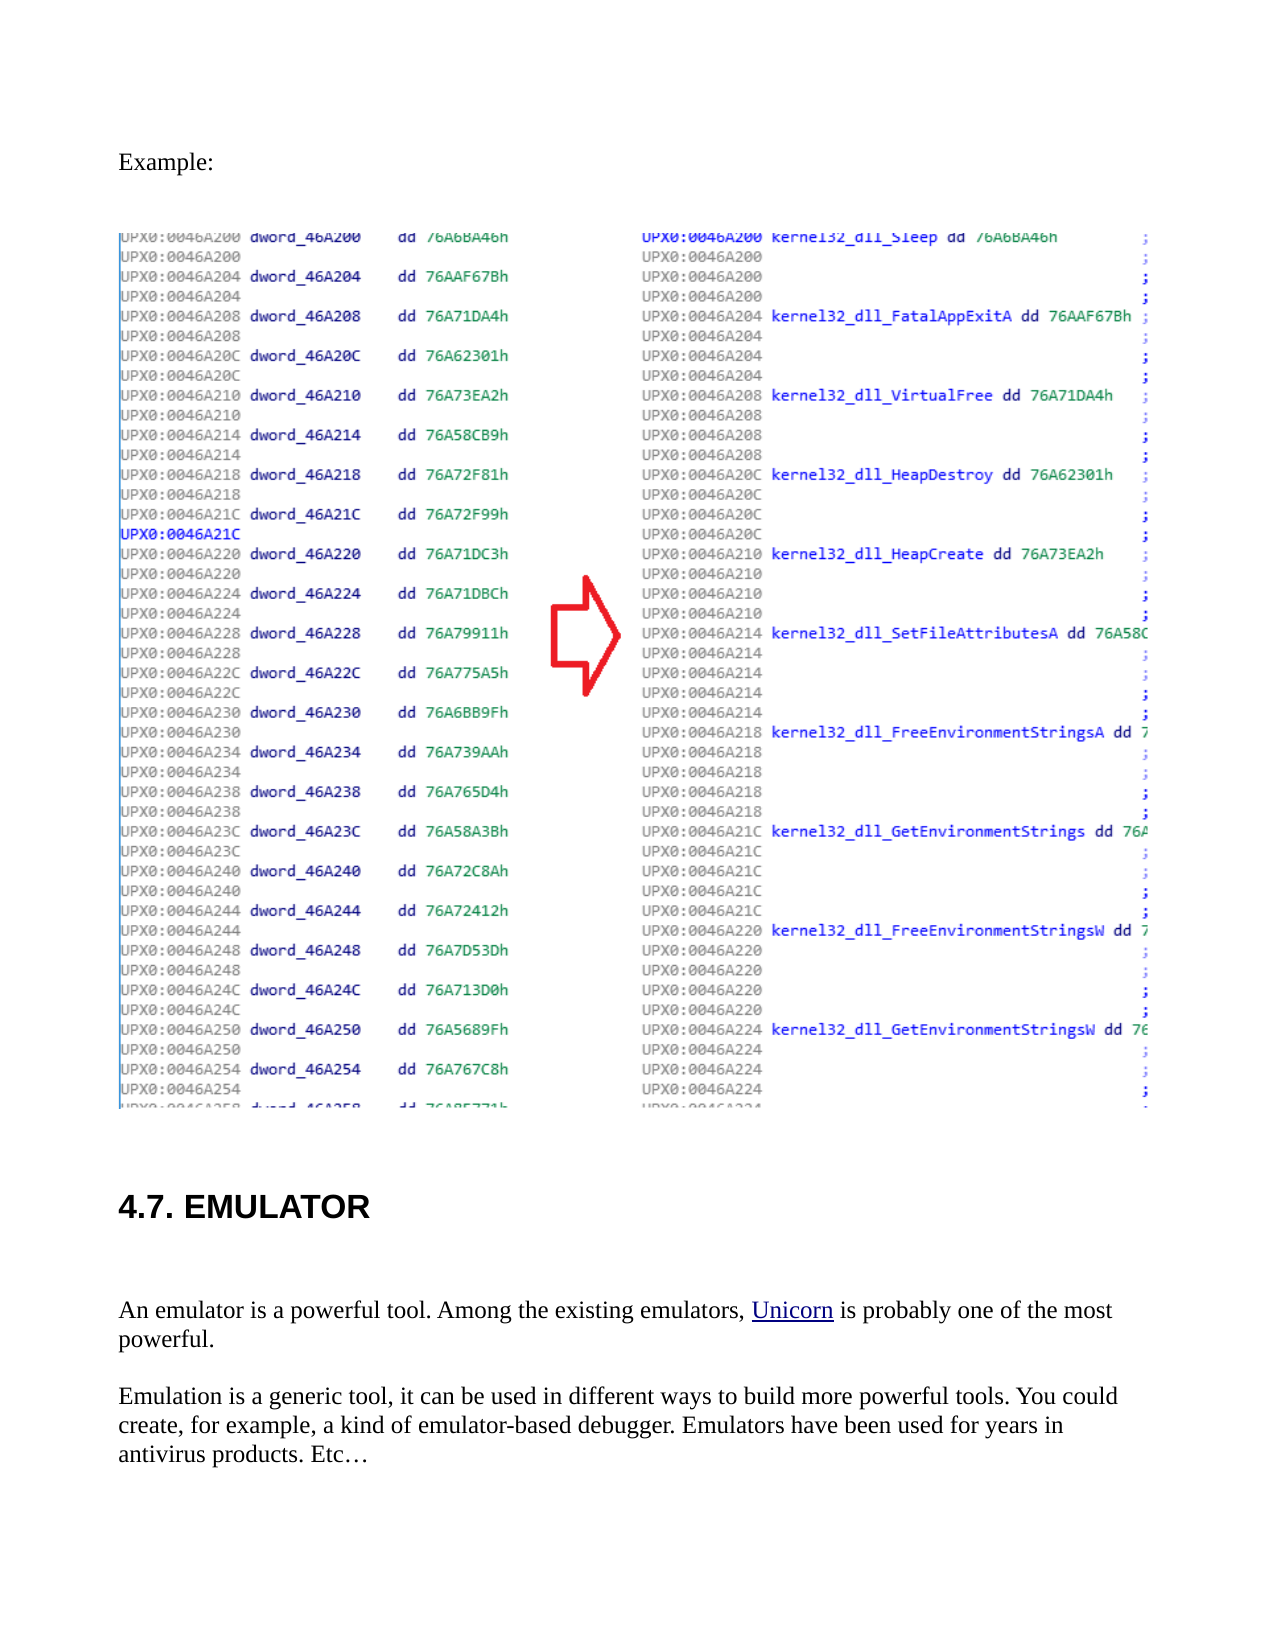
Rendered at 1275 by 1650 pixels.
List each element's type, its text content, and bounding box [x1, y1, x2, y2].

subtitle 4.7. EMULATOR [118, 1186, 1157, 1225]
text Emulation is a generic tool, it can be used in different ways to build more powerful tools. You could create, for example, a kind of emulator-based debugger. Emulators have been used for years in antivirus products. Etc… [118, 1381, 1157, 1468]
text An emulator is a powerful tool. Among the existing emulators, Unicorn is probably one of the most powerful. [118, 1295, 1157, 1353]
picture [118, 233, 1157, 1109]
text Example: [118, 147, 1157, 176]
